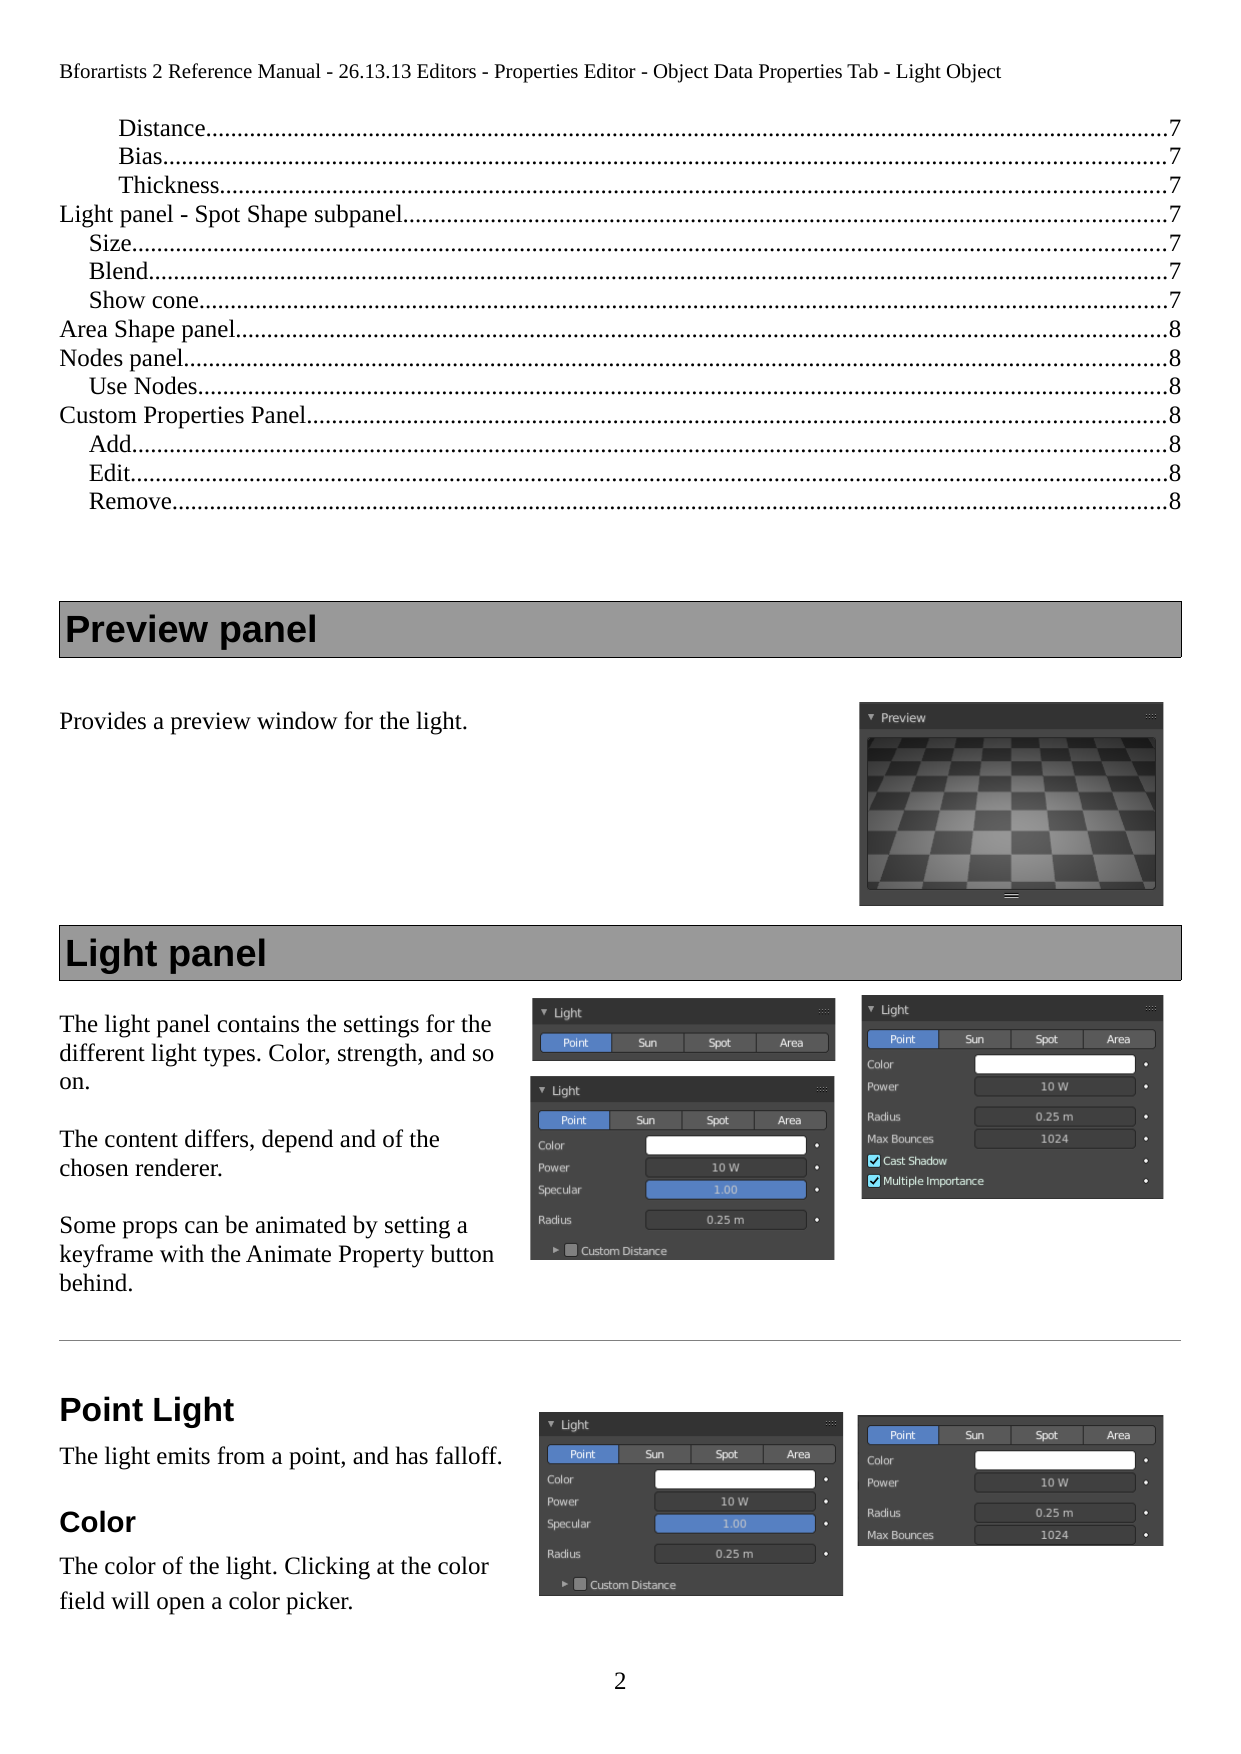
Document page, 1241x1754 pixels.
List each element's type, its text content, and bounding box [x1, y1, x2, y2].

picture [532, 998, 836, 1061]
subtitle Color [59, 1505, 539, 1539]
text Some props can be animated by setting a keyframe with the Animate Property button behind. [59, 1210, 1181, 1296]
text Area Shape panel 8 [59, 314, 1181, 343]
text Use Nodes 8 [88, 371, 1181, 400]
picture [539, 1412, 844, 1596]
text The content differs, depend and of the chosen renderer. [59, 1124, 530, 1181]
table_header Light panel [60, 926, 1181, 980]
picture [530, 1076, 835, 1260]
text Provides a preview window for the light. [59, 706, 859, 734]
text Nodes panel 8 [59, 343, 1181, 371]
text The light panel contains the settings for the different light types. Color, strength, and so on. [59, 1009, 861, 1095]
subtitle [844, 1505, 857, 1539]
text Show cone 7 [88, 285, 1181, 314]
subtitle [1164, 1505, 1181, 1539]
subtitle Point Light [59, 1390, 1181, 1429]
text The color of the light. Clicking at the color field will open a color picker. [59, 1551, 1181, 1614]
text Bias 7 [118, 141, 1181, 170]
picture [861, 995, 1164, 1199]
text The light emits from a point, and has falloff. [59, 1441, 539, 1470]
text Light panel - Spot Shape subpanel 7 [59, 199, 1181, 228]
text Blend 7 [88, 256, 1181, 285]
picture [857, 1415, 1164, 1546]
picture [859, 702, 1164, 906]
text Size 7 [88, 228, 1181, 256]
text Edit 8 [88, 458, 1181, 486]
table_header Preview panel [60, 602, 1181, 657]
text Remove 8 [88, 486, 1181, 515]
text Custom Properties Panel 8 [59, 400, 1181, 429]
text Add 8 [88, 429, 1181, 458]
text [835, 1124, 861, 1181]
text Thickness 7 [118, 170, 1181, 199]
text Distance 7 [118, 113, 1181, 141]
